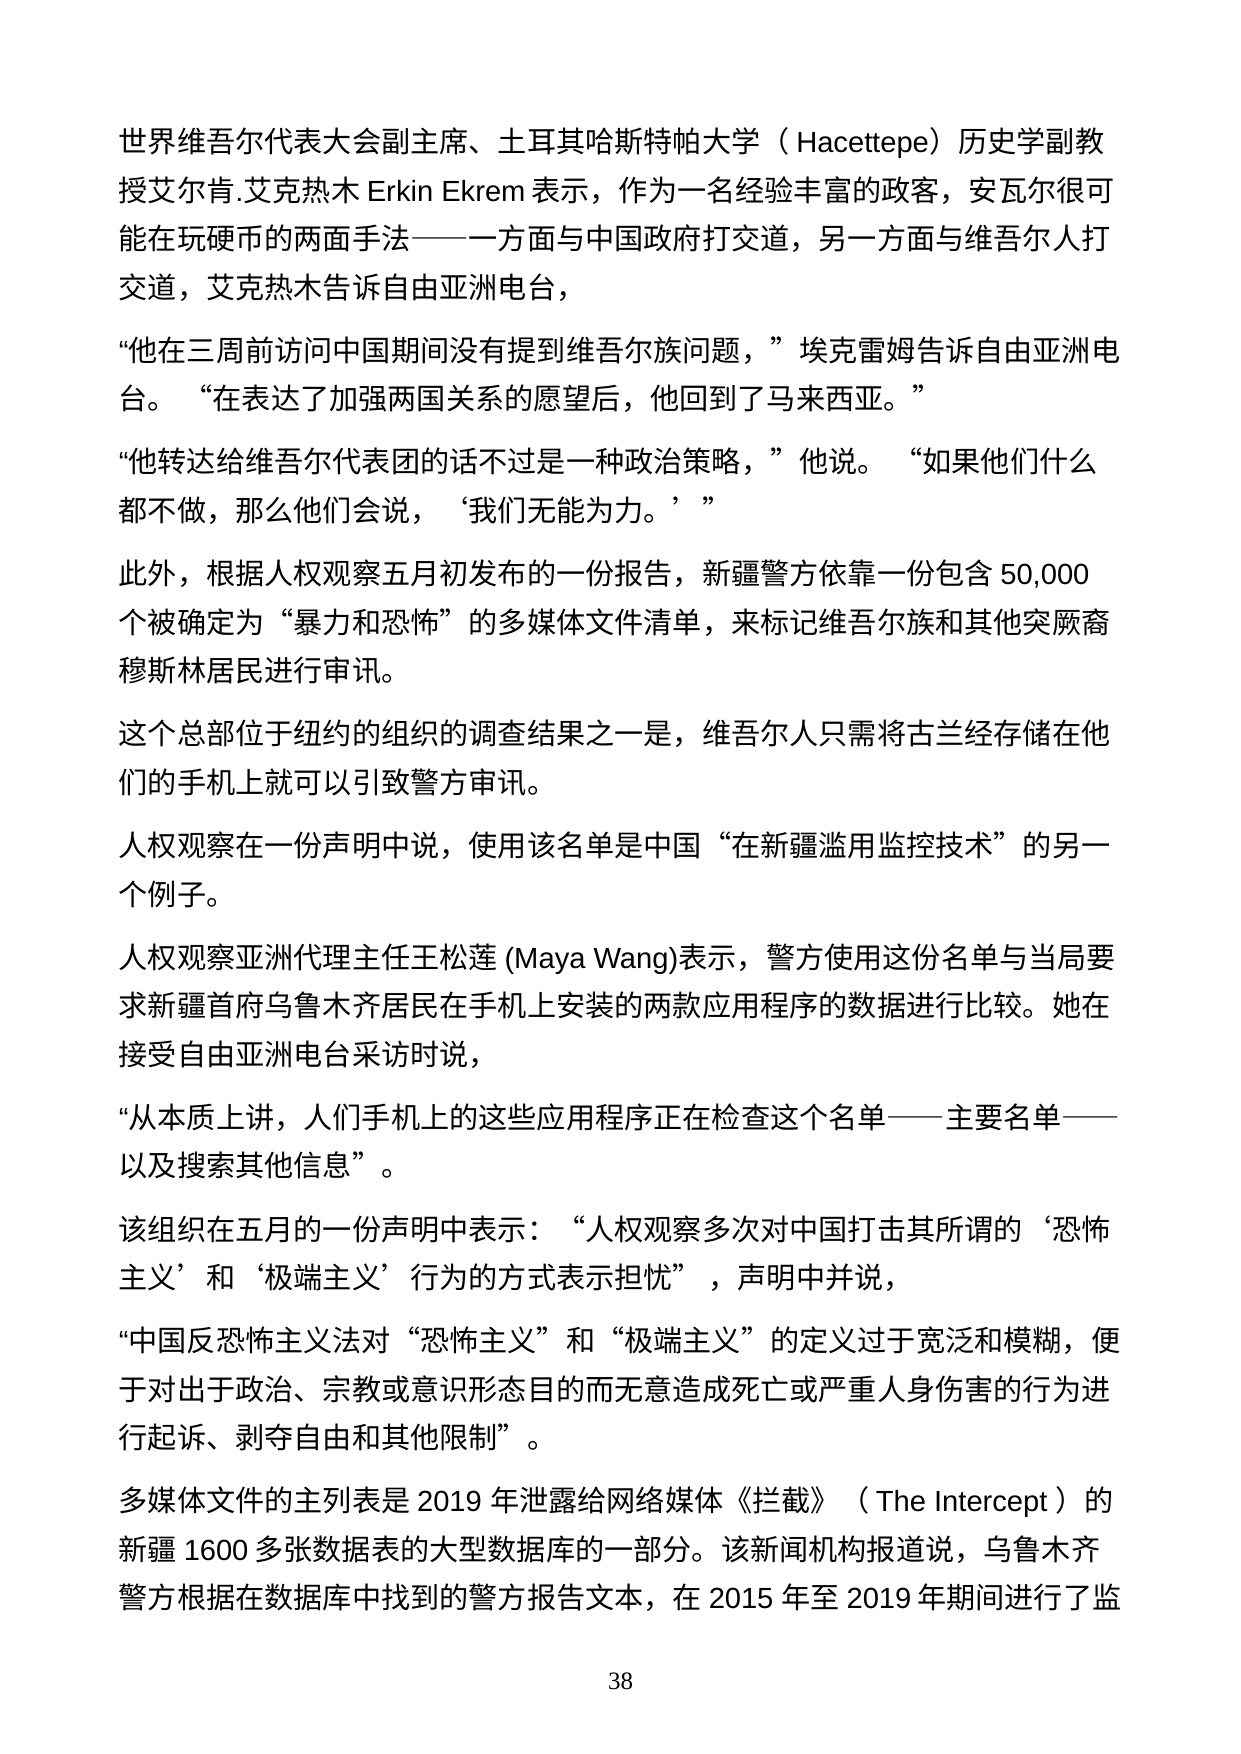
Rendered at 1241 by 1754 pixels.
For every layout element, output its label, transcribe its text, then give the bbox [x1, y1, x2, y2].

text 世界维吾尔代表大会副主席、土耳其哈斯特帕大学（ Hacettepe）历史学副教授艾尔肯.艾克热木 Erkin Ekrem表示，作为一名经验丰富的政客，安瓦尔很可能在玩硬币的两面手法——一方面与中国政府打交道，另一方面与维吾尔人打交道，艾克热木告诉自由亚洲电台， [118, 118, 1122, 306]
text 人权观察在一份声明中说，使用该名单是中国“在新疆滥用监控技术”的另一个例子。 [118, 822, 1122, 913]
text 该组织在五月的一份声明中表示：“人权观察多次对中国打击其所谓的‘恐怖主义’和‘极端主义’行为的方式表示担忧” ，声明中并说， [118, 1206, 1122, 1297]
text “他在三周前访问中国期间没有提到维吾尔族问题，”埃克雷姆告诉自由亚洲电台。 “在表达了加强两国关系的愿望后，他回到了马来西亚。” [118, 327, 1122, 418]
text “他转达给维吾尔代表团的话不过是一种政治策略，”他说。 “如果他们什么都不做，那么他们会说，‘我们无能为力。’” [118, 439, 1122, 530]
text 此外，根据人权观察五月初发布的一份报告，新疆警方依靠一份包含 50,000个被确定为“暴力和恐怖”的多媒体文件清单，来标记维吾尔族和其他突厥裔穆斯林居民进行审讯。 [118, 551, 1122, 690]
text “从本质上讲，人们手机上的这些应用程序正在检查这个名单——主要名单——以及搜索其他信息”。 [118, 1094, 1122, 1185]
text 人权观察亚洲代理主任王松莲 (Maya Wang)表示，警方使用这份名单与当局要求新疆首府乌鲁木齐居民在手机上安装的两款应用程序的数据进行比较。她在接受自由亚洲电台采访时说， [118, 934, 1122, 1073]
text “中国反恐怖主义法对“恐怖主义”和“极端主义”的定义过于宽泛和模糊，便于对出于政治、宗教或意识形态目的而无意造成死亡或严重人身伤害的行为进行起诉、剥夺自由和其他限制”。 [118, 1318, 1122, 1457]
text 这个总部位于纽约的组织的调查结果之一是，维吾尔人只需将古兰经存储在他们的手机上就可以引致警方审讯。 [118, 711, 1122, 802]
text 多媒体文件的主列表是 2019 年泄露给网络媒体《拦截》（ The Intercept ）的新疆 1600多张数据表的大型数据库的一部分。该新闻机构报道说，乌鲁木齐警方根据在数据库中找到的警方报告文本，在 2015 年至 2019年期间进行了监 [118, 1478, 1122, 1617]
